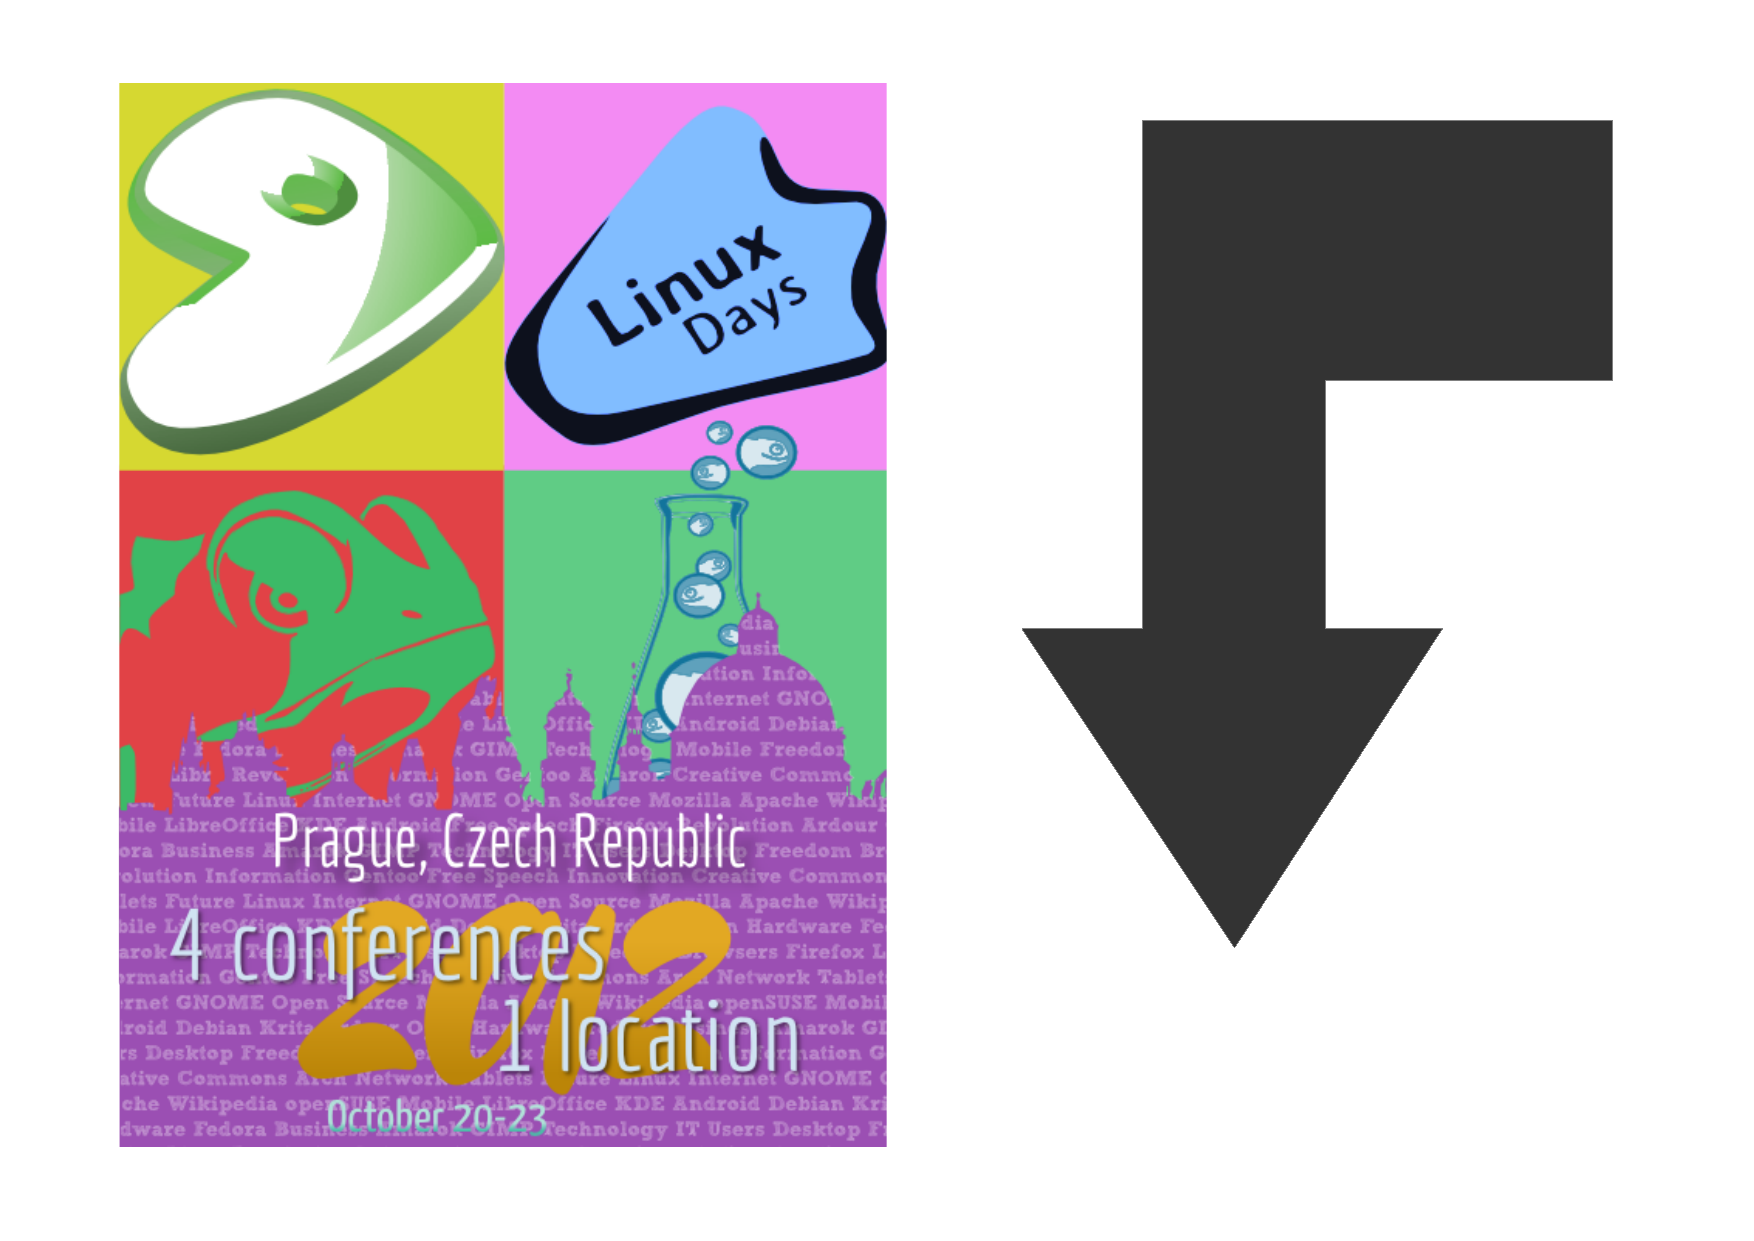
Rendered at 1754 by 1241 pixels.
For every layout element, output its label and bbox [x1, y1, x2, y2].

picture [118, 83, 887, 1147]
